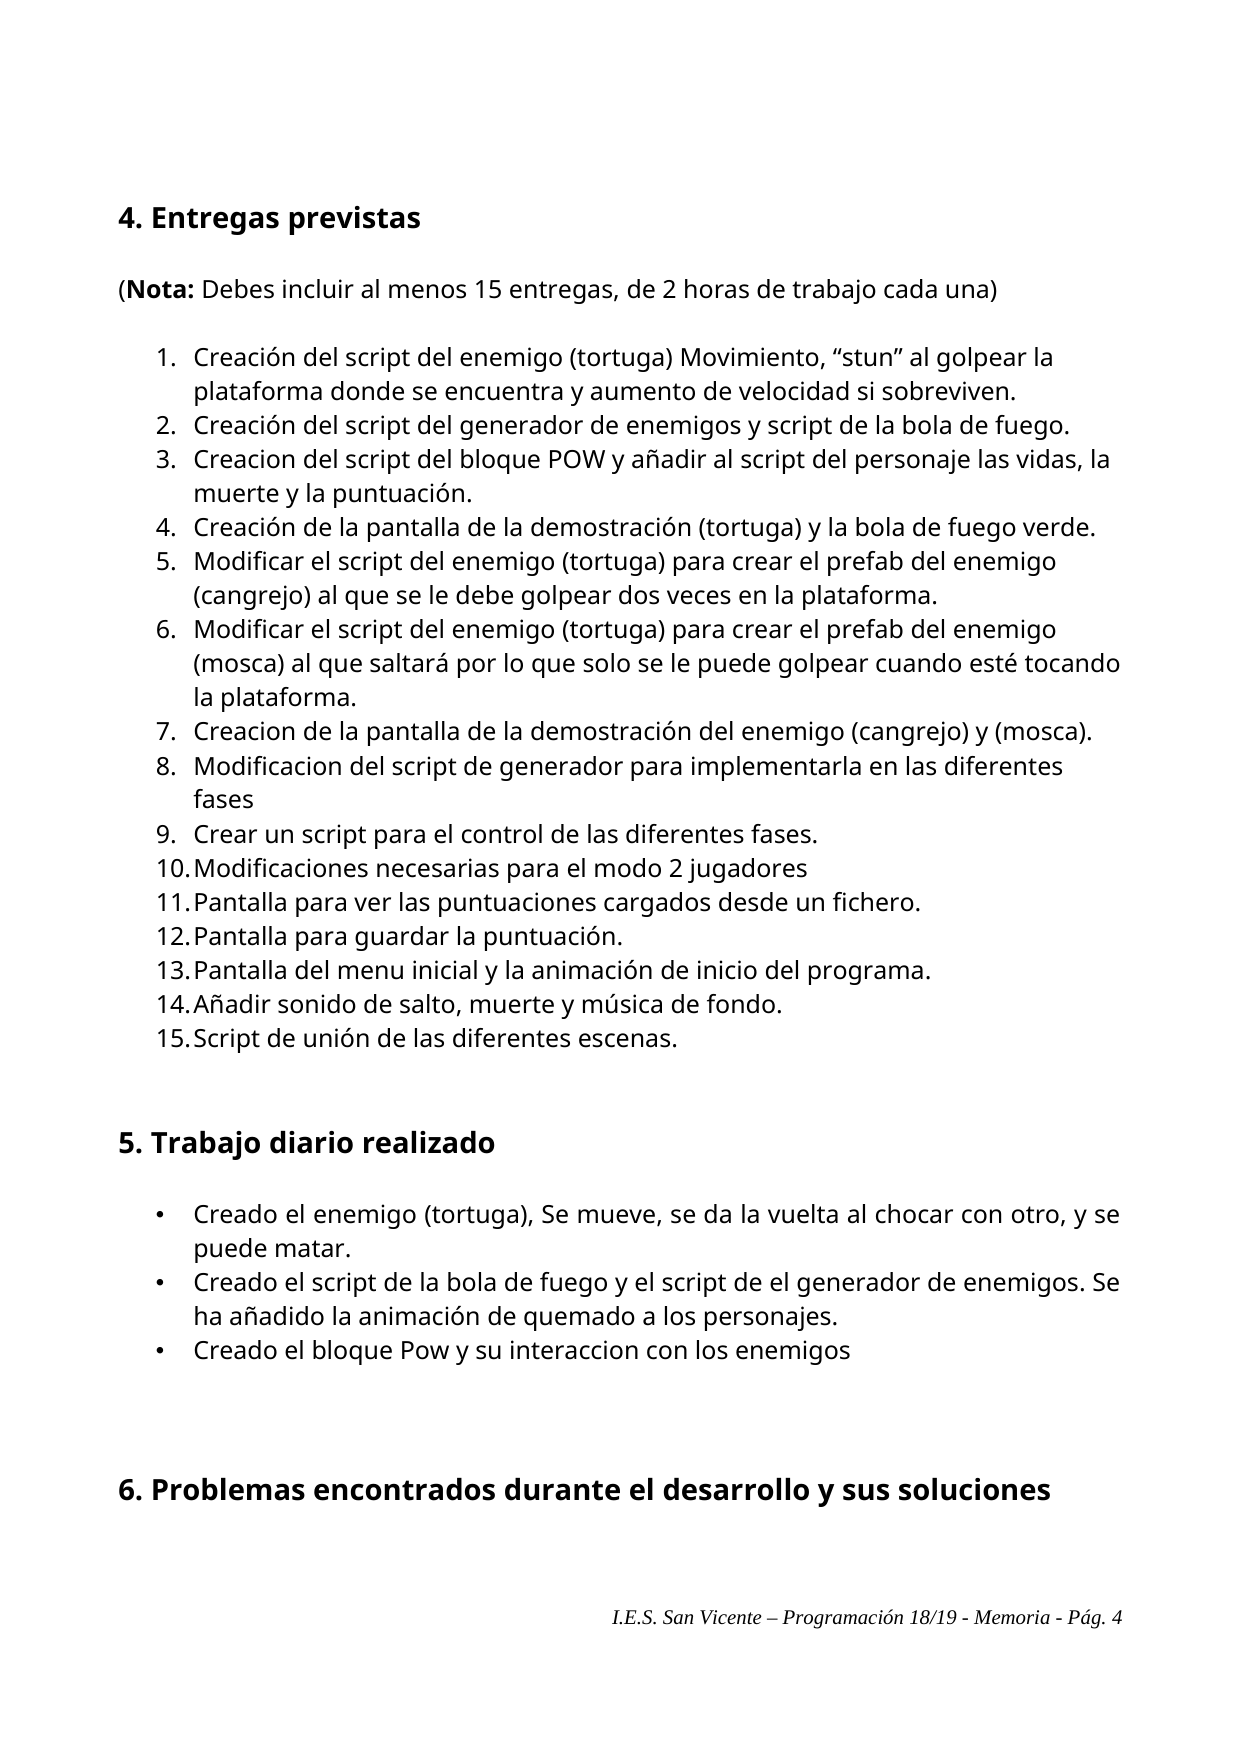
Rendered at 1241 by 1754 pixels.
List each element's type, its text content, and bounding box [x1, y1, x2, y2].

subtitle 5. Trabajo diario realizado [118, 1123, 1122, 1162]
list Modificar el script del enemigo (tortuga) para crear el prefab del enemigo (mosca) al que saltará por lo que solo se le puede golpear cuando esté tocando la plataforma. [156, 612, 1122, 714]
list Modificar el script del enemigo (tortuga) para crear el prefab del enemigo (cangrejo) al que se le debe golpear dos veces en la plataforma. [156, 544, 1122, 612]
list Script de unión de las diferentes escenas. [156, 1021, 1122, 1055]
list Creado el enemigo (tortuga), Se mueve, se da la vuelta al chocar con otro, y se puede matar. [156, 1197, 1122, 1265]
list Creado el bloque Pow y su interaccion con los enemigos [156, 1333, 1122, 1367]
subtitle 6. Problemas encontrados durante el desarrollo y sus soluciones [118, 1469, 1122, 1509]
list Modificaciones necesarias para el modo 2 jugadores [156, 850, 1122, 884]
list Crear un script para el control de las diferentes fases. [156, 816, 1122, 850]
list Creación de la pantalla de la demostración (tortuga) y la bola de fuego verde. [156, 510, 1122, 544]
list Creación del script del enemigo (tortuga) Movimiento, “stun” al golpear la plataforma donde se encuentra y aumento de velocidad si sobreviven. [156, 339, 1122, 407]
list Creacion de la pantalla de la demostración del enemigo (cangrejo) y (mosca). [156, 714, 1122, 748]
list Creado el script de la bola de fuego y el script de el generador de enemigos. Se ha añadido la animación de quemado a los personajes. [156, 1265, 1122, 1333]
list Creación del script del generador de enemigos y script de la bola de fuego. [156, 407, 1122, 442]
subtitle 4. Entregas previstas [118, 197, 1122, 237]
list Pantalla para ver las puntuaciones cargados desde un fichero. [156, 884, 1122, 918]
list Añadir sonido de salto, muerte y música de fondo. [156, 987, 1122, 1021]
list Modificacion del script de generador para implementarla en las diferentes fases [156, 748, 1122, 816]
list Pantalla del menu inicial y la animación de inicio del programa. [156, 952, 1122, 987]
list Pantalla para guardar la puntuación. [156, 918, 1122, 952]
list Creacion del script del bloque POW y añadir al script del personaje las vidas, la muerte y la puntuación. [156, 442, 1122, 510]
text (Nota: Debes incluir al menos 15 entregas, de 2 horas de trabajo cada una) [118, 271, 1122, 305]
